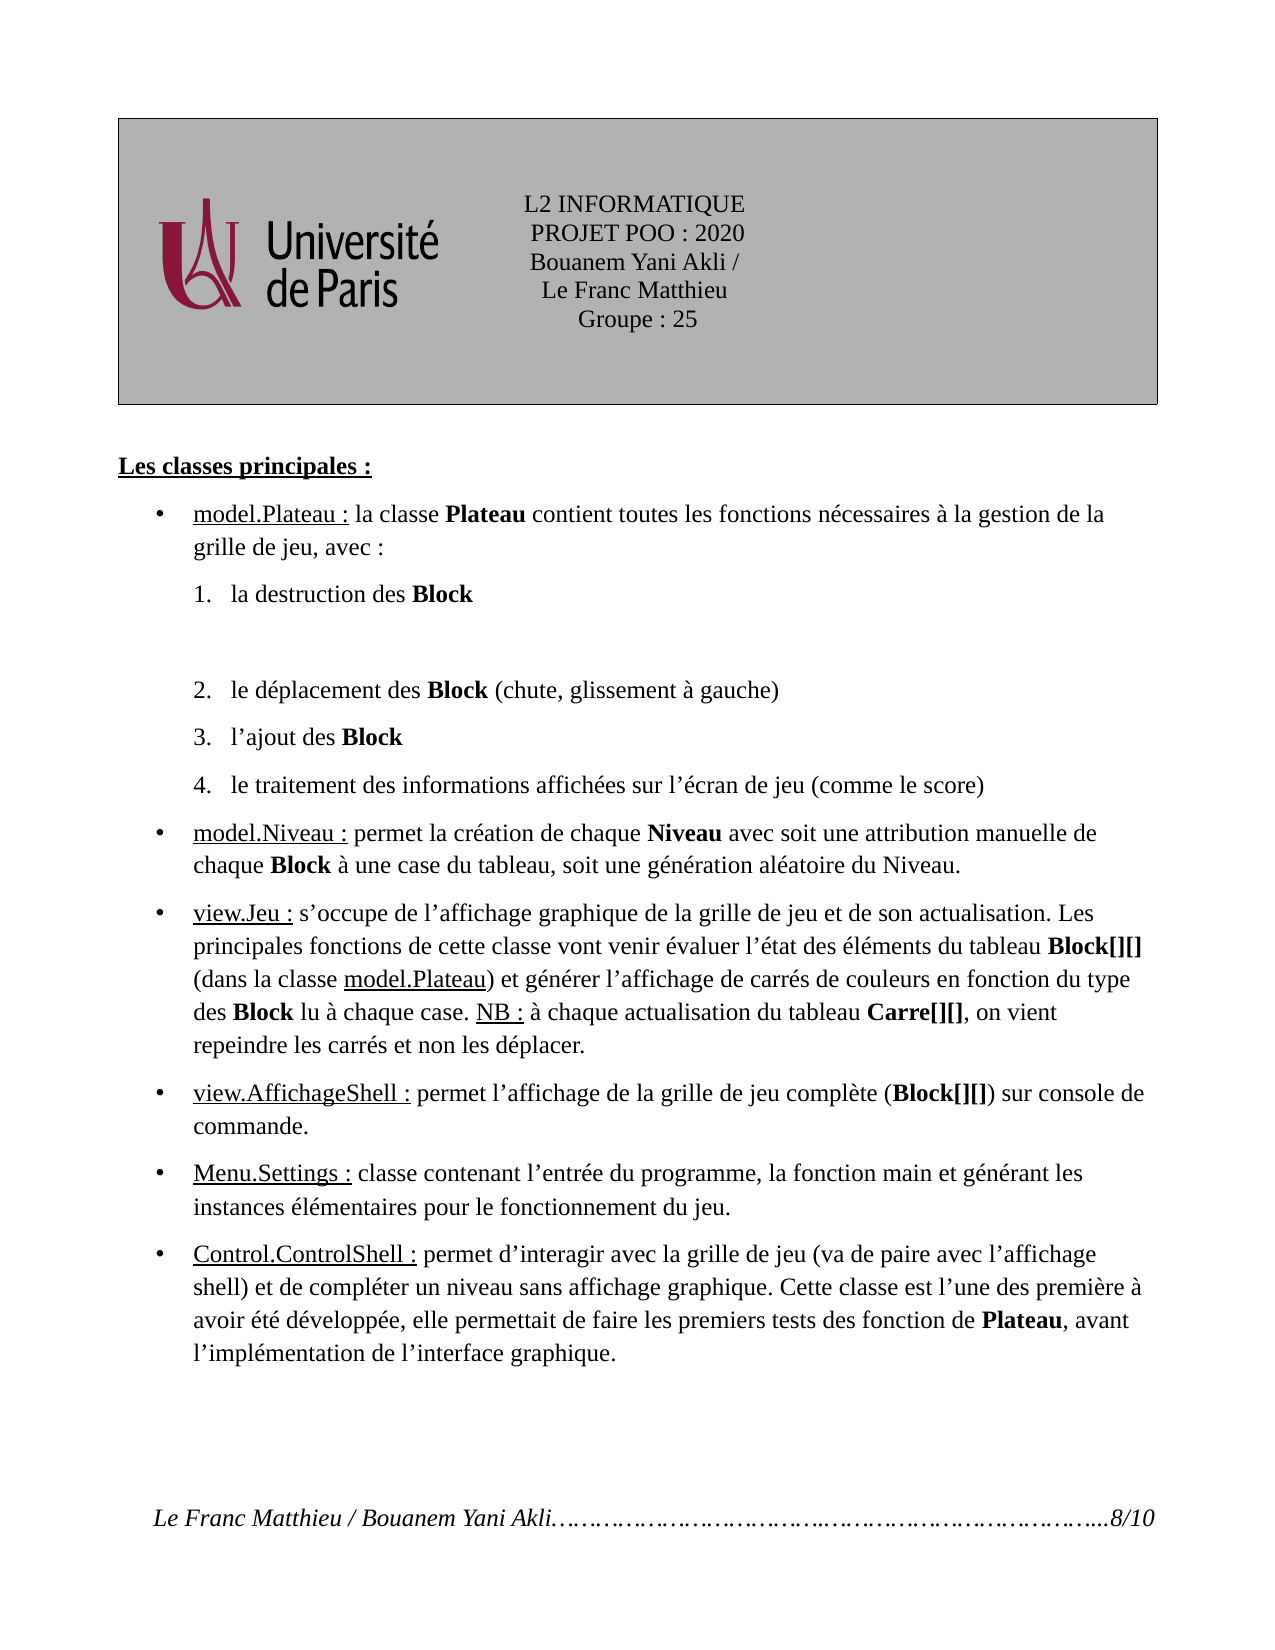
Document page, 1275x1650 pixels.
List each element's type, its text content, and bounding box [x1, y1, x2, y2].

list view.AffichageShell : permet l’affichage de la grille de jeu complète (Block[][]) sur console de commande. [156, 1078, 1157, 1140]
list Menu.Settings : classe contenant l’entrée du programme, la fonction main et générant les instances élémentaires pour le fonctionnement du jeu. [156, 1158, 1157, 1220]
list l’ajout des Block [193, 722, 1157, 751]
text Les classes principales : [118, 451, 1157, 480]
list model.Plateau : la classe Plateau contient toutes les fonctions nécessaires à la gestion de la grille de jeu, avec : [156, 499, 1157, 561]
list Control.ControlShell : permet d’interagir avec la grille de jeu (va de paire avec l’affichage shell) et de compléter un niveau sans affichage graphique. Cette classe est l’une des première à avoir été développée, elle permettait de faire les premiers tests des fonction de Plateau, avant l’implémentation de l’interface graphique. [156, 1239, 1157, 1367]
list model.Niveau : permet la création de chaque Niveau avec soit une attribution manuelle de chaque Block à une case du tableau, soit une génération aléatoire du Niveau. [156, 818, 1157, 879]
picture [137, 173, 462, 341]
list le déplacement des Block (chute, glissement à gauche) [193, 675, 1157, 703]
list la destruction des Block [193, 579, 1157, 608]
list view.Jeu : s’occupe de l’affichage graphique de la grille de jeu et de son actualisation. Les principales fonctions de cette classe vont venir évaluer l’état des éléments du tableau Block[][] (dans la classe model.Plateau) et générer l’affichage de carrés de couleurs en fonction du type des Block lu à chaque case. NB : à chaque actualisation du tableau Carre[][], on vient repeindre les carrés et non les déplacer. [156, 898, 1157, 1059]
list le traitement des informations affichées sur l’écran de jeu (comme le score) [193, 770, 1157, 799]
